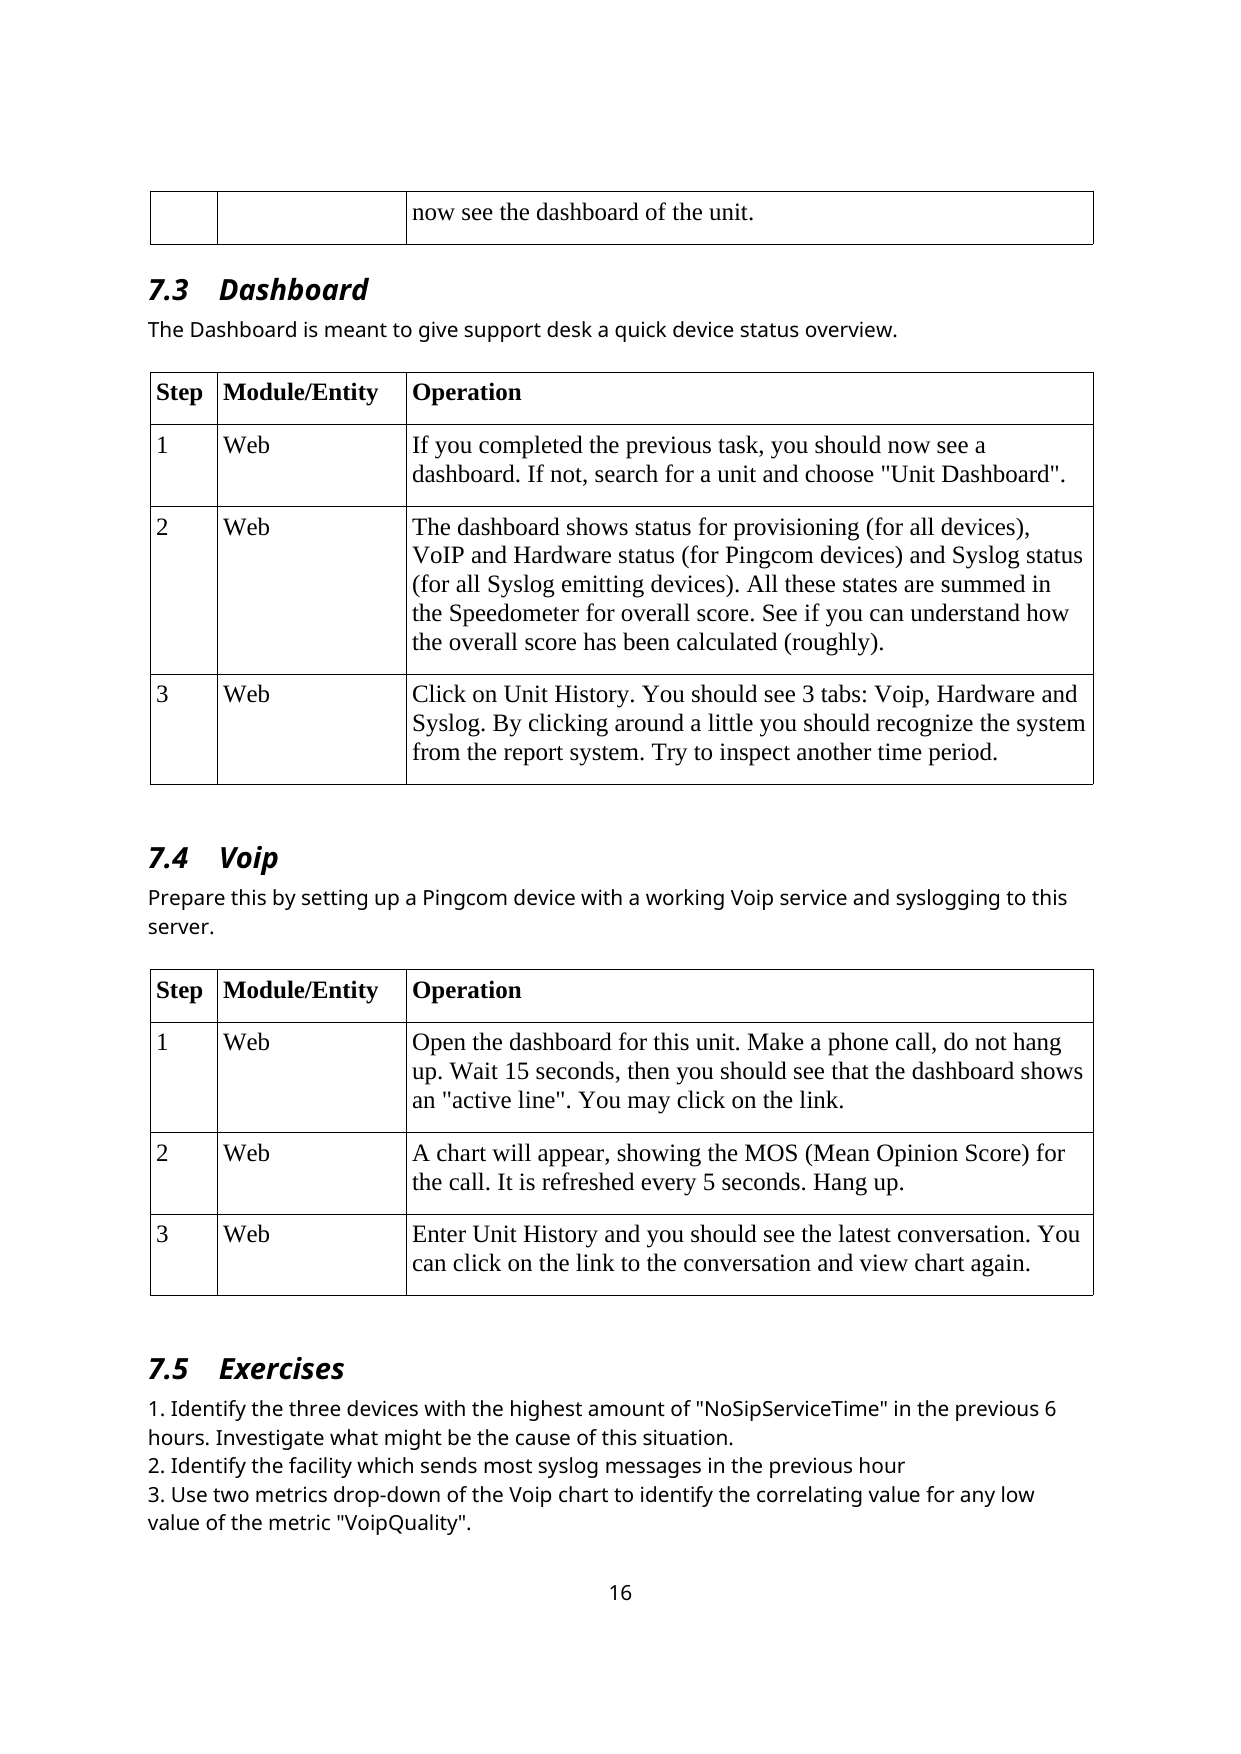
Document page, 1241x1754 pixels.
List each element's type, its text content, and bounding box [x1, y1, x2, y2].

table_cell Web [218, 425, 406, 506]
text Prepare this by setting up a Pingcom device with a working Voip service and syslogging to this server. [148, 883, 1092, 940]
table_cell Click on Unit History. You should see 3 tabs: Voip, Hardware and Syslog. By clicking around a little you should recognize the system from the report system. Try to inspect another time period. [407, 675, 1093, 784]
table_cell 3 [151, 675, 217, 784]
text 2. Identify the facility which sends most syslog messages in the previous hour [148, 1451, 1092, 1480]
subtitle Exercises [148, 1349, 1092, 1388]
table_header Step [151, 373, 217, 424]
table_cell 3 [151, 1215, 217, 1295]
table_header Step [151, 970, 217, 1022]
table_cell Web [218, 507, 406, 674]
table_cell A chart will appear, showing the MOS (Mean Opinion Score) for the call. It is refreshed every 5 seconds. Hang up. [407, 1133, 1093, 1213]
table_cell now see the dashboard of the unit. [407, 192, 1093, 244]
subtitle Voip [148, 838, 1092, 877]
table_header Operation [407, 970, 1093, 1022]
table_header Operation [407, 373, 1093, 424]
table_cell 2 [151, 1133, 217, 1213]
table_cell 2 [151, 507, 217, 674]
table_cell [218, 192, 406, 244]
table_cell 1 [151, 1023, 217, 1132]
text 3. Use two metrics drop-down of the Voip chart to identify the correlating value for any low value of the metric "VoipQuality". [148, 1480, 1092, 1537]
table_cell Open the dashboard for this unit. Make a phone call, do not hang up. Wait 15 seconds, then you should see that the dashboard shows an "active line". You may click on the link. [407, 1023, 1093, 1132]
text 1. Identify the three devices with the highest amount of "NoSipServiceTime" in the previous 6 hours. Investigate what might be the cause of this situation. [148, 1394, 1092, 1451]
table_cell Web [218, 1023, 406, 1132]
subtitle Dashboard [148, 269, 1092, 308]
table_header Module/Entity [218, 970, 406, 1022]
table_cell Web [218, 1133, 406, 1213]
text The Dashboard is meant to give support desk a quick device status overview. [148, 315, 1092, 343]
table_cell Enter Unit History and you should see the latest conversation. You can click on the link to the conversation and view chart again. [407, 1215, 1093, 1295]
table_cell Web [218, 1215, 406, 1295]
table_cell The dashboard shows status for provisioning (for all devices), VoIP and Hardware status (for Pingcom devices) and Syslog status (for all Syslog emitting devices). All these states are summed in the Speedometer for overall score. See if you can understand how the overall score has been calculated (roughly). [407, 507, 1093, 674]
table_cell If you completed the previous task, you should now see a dashboard. If not, search for a unit and choose "Unit Dashboard". [407, 425, 1093, 506]
table_cell Web [218, 675, 406, 784]
table_cell [151, 192, 217, 244]
table_header Module/Entity [218, 373, 406, 424]
table_cell 1 [151, 425, 217, 506]
